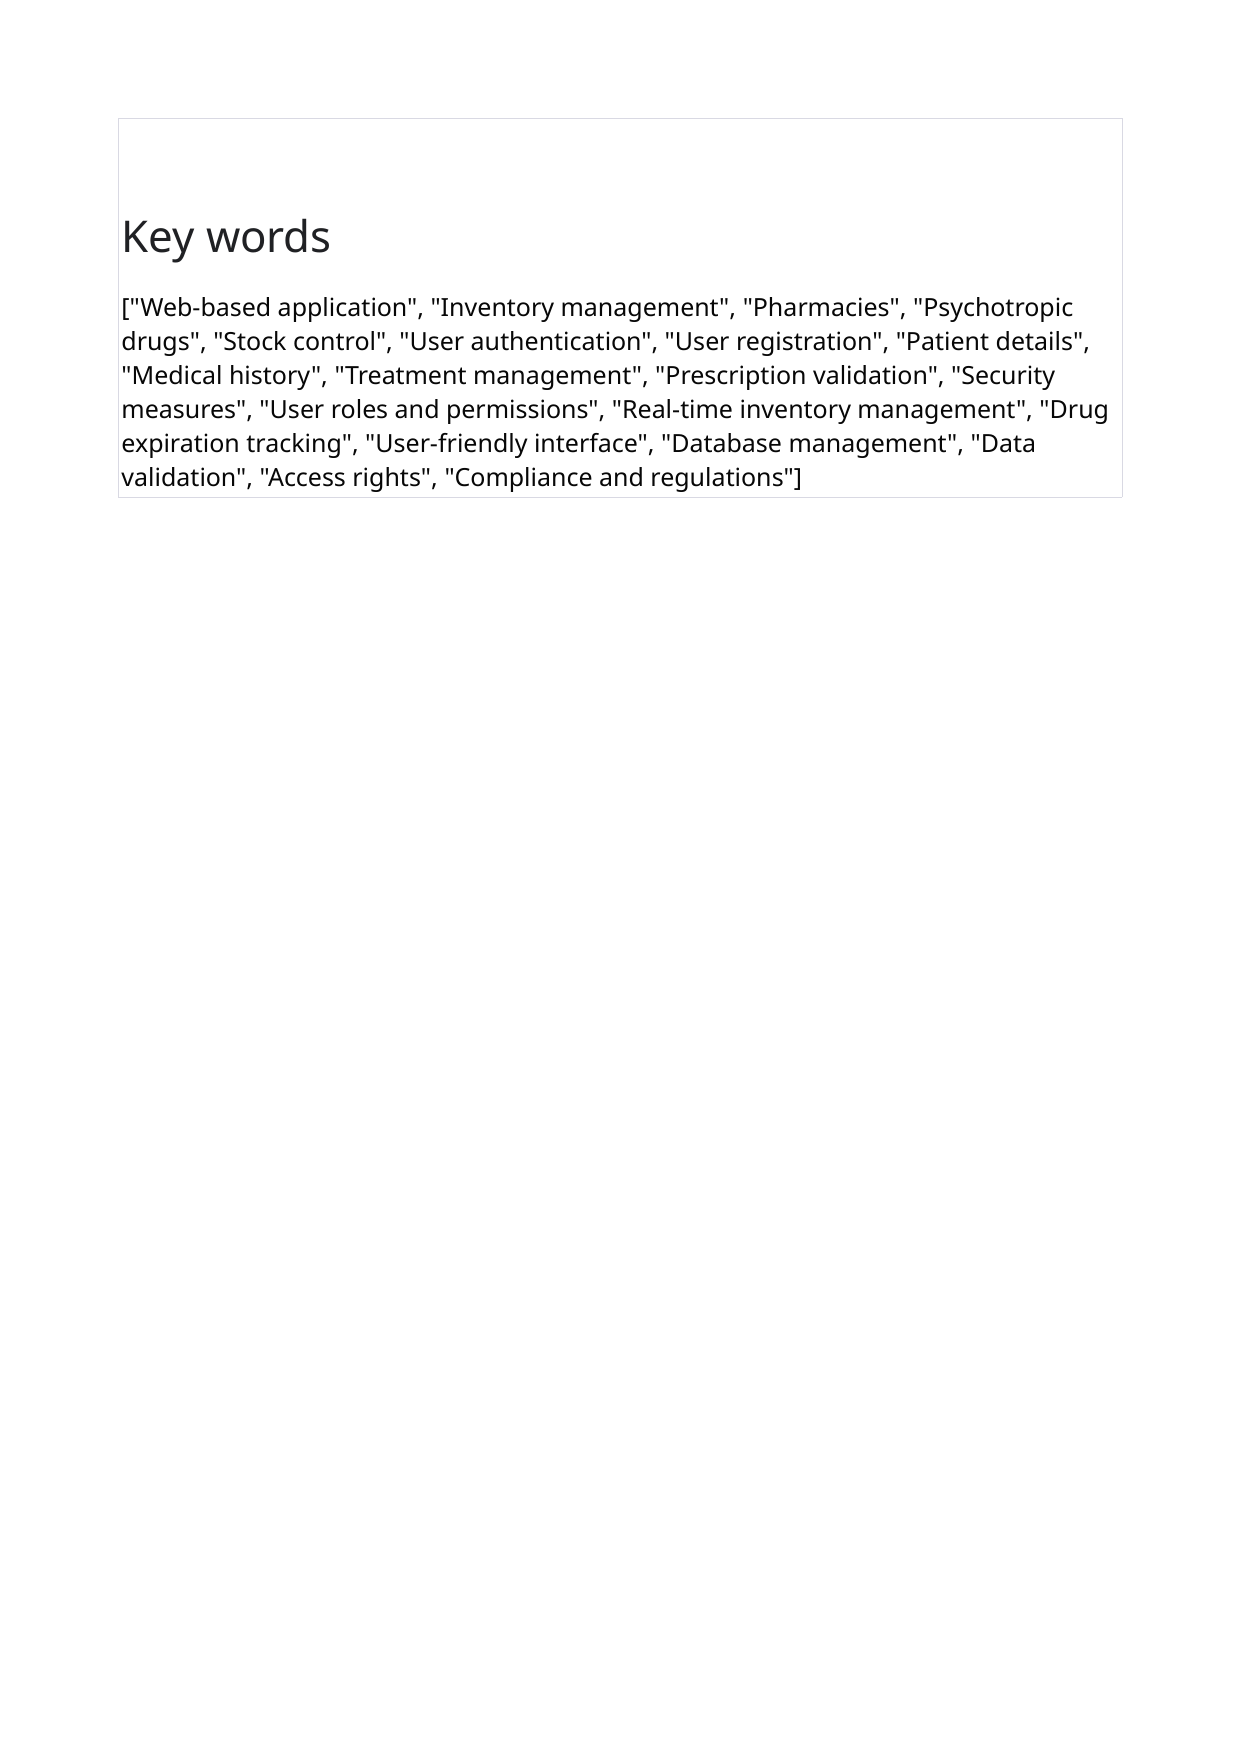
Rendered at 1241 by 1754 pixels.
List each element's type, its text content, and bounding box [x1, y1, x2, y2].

text ["Web-based application", "Inventory management", "Pharmacies", "Psychotropic drugs", "Stock control", "User authentication", "User registration", "Patient details", "Medical history", "Treatment management", "Prescription validation", "Security measures", "User roles and permissions", "Real-time inventory management", "Drug expiration tracking", "User-friendly interface", "Database management", "Data validation", "Access rights", "Compliance and regulations"] [119, 286, 1122, 497]
text Key words [119, 203, 1122, 266]
